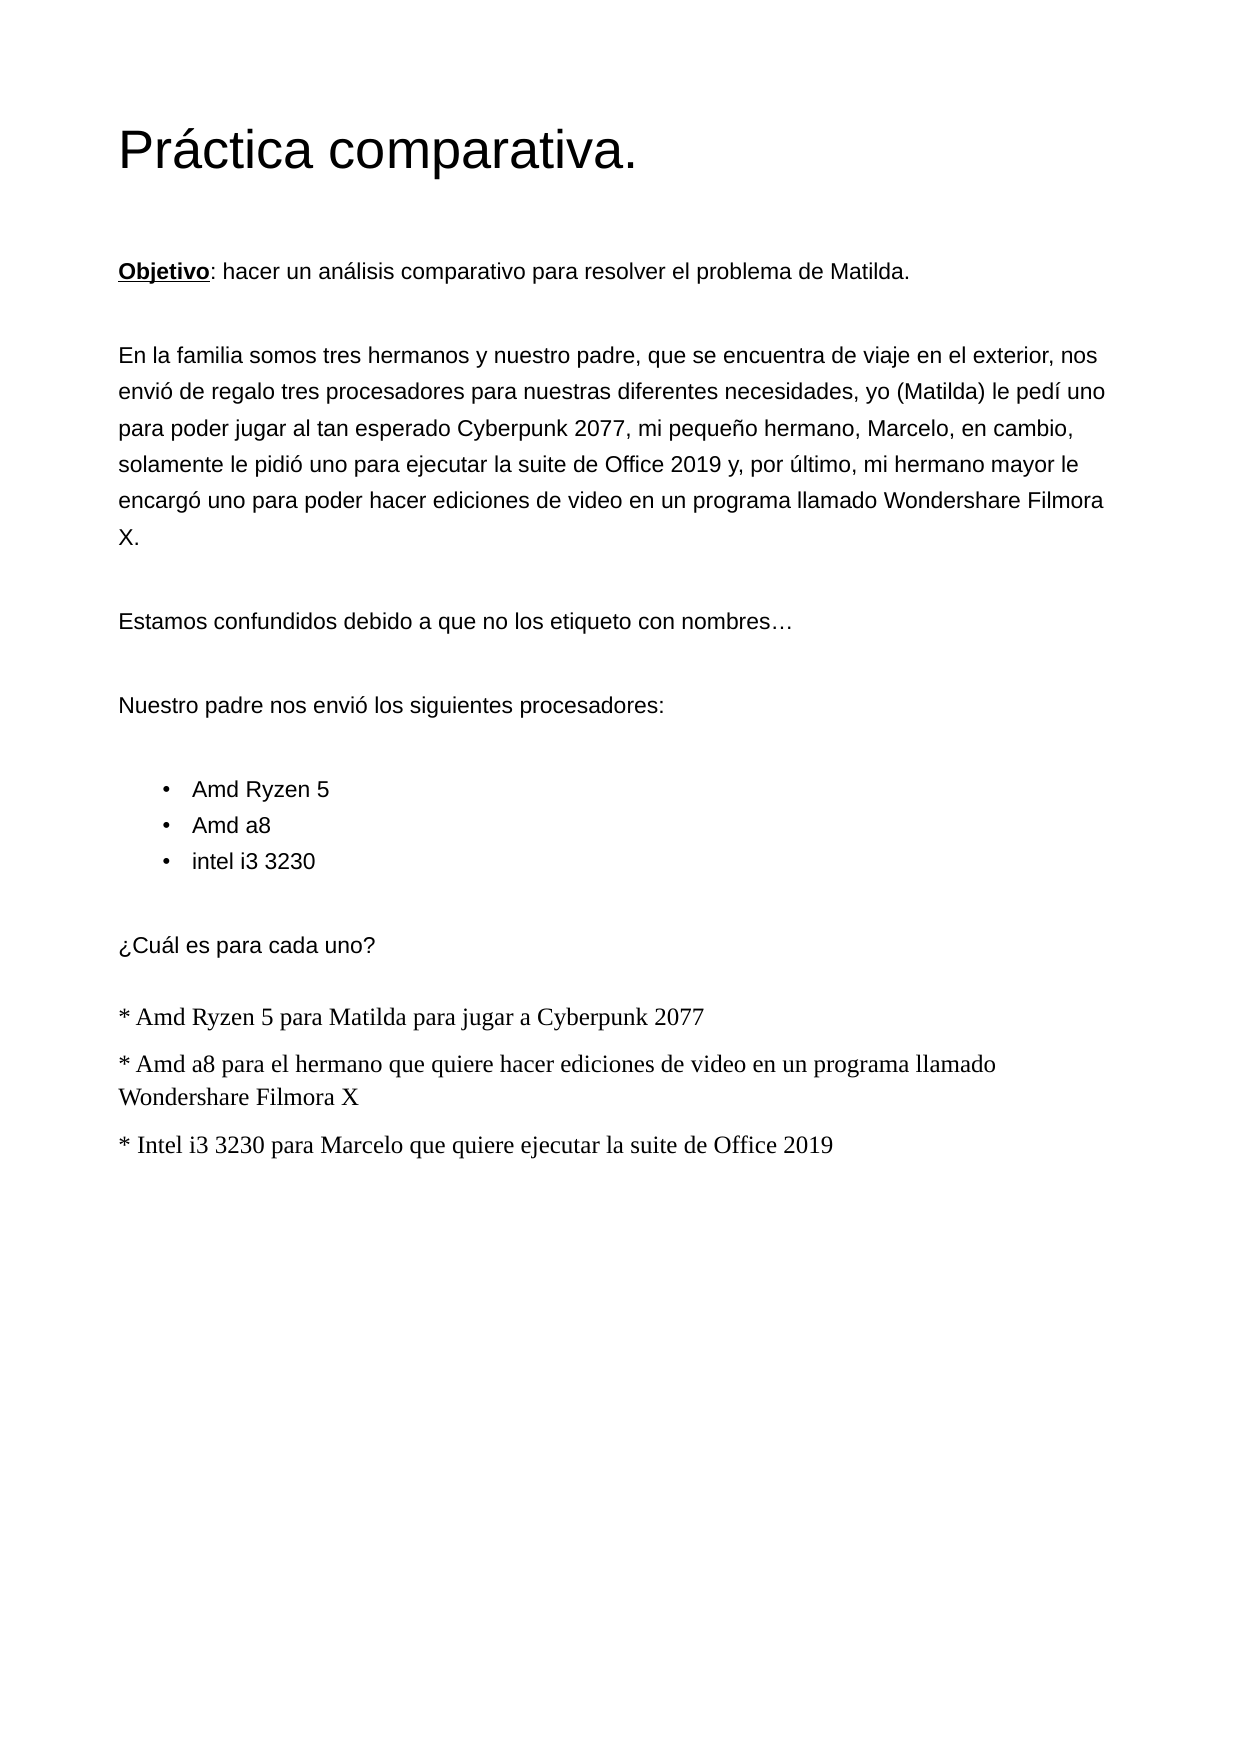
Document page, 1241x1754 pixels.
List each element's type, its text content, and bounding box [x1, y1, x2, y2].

text ¿Cuál es para cada uno? [118, 932, 1122, 958]
text * Amd Ryzen 5 para Matilda para jugar a Cyberpunk 2077 [118, 968, 1122, 1030]
list Amd a8 [162, 812, 1122, 838]
text * Amd a8 para el hermano que quiere hacer ediciones de video en un programa llamado Wondershare Filmora X [118, 1049, 1122, 1111]
text * Intel i3 3230 para Marcelo que quiere ejecutar la suite de Office 2019 [118, 1130, 1122, 1158]
text Práctica comparativa. [118, 118, 1122, 180]
text Objetivo: hacer un análisis comparativo para resolver el problema de Matilda. [118, 258, 1122, 284]
list Amd Ryzen 5 [162, 776, 1122, 802]
list intel i3 3230 [162, 848, 1122, 874]
text Nuestro padre nos envió los siguientes procesadores: [118, 692, 1122, 718]
text Estamos confundidos debido a que no los etiqueto con nombres… [118, 608, 1122, 634]
text En la familia somos tres hermanos y nuestro padre, que se encuentra de viaje en el exterior, nos envió de regalo tres procesadores para nuestras diferentes necesidades, yo (Matilda) le pedí uno para poder jugar al tan esperado Cyberpunk 2077, mi pequeño hermano, Marcelo, en cambio, solamente le pidió uno para ejecutar la suite de Office 2019 y, por último, mi hermano mayor le encargó uno para poder hacer ediciones de video en un programa llamado Wondershare Filmora X. [118, 342, 1122, 550]
